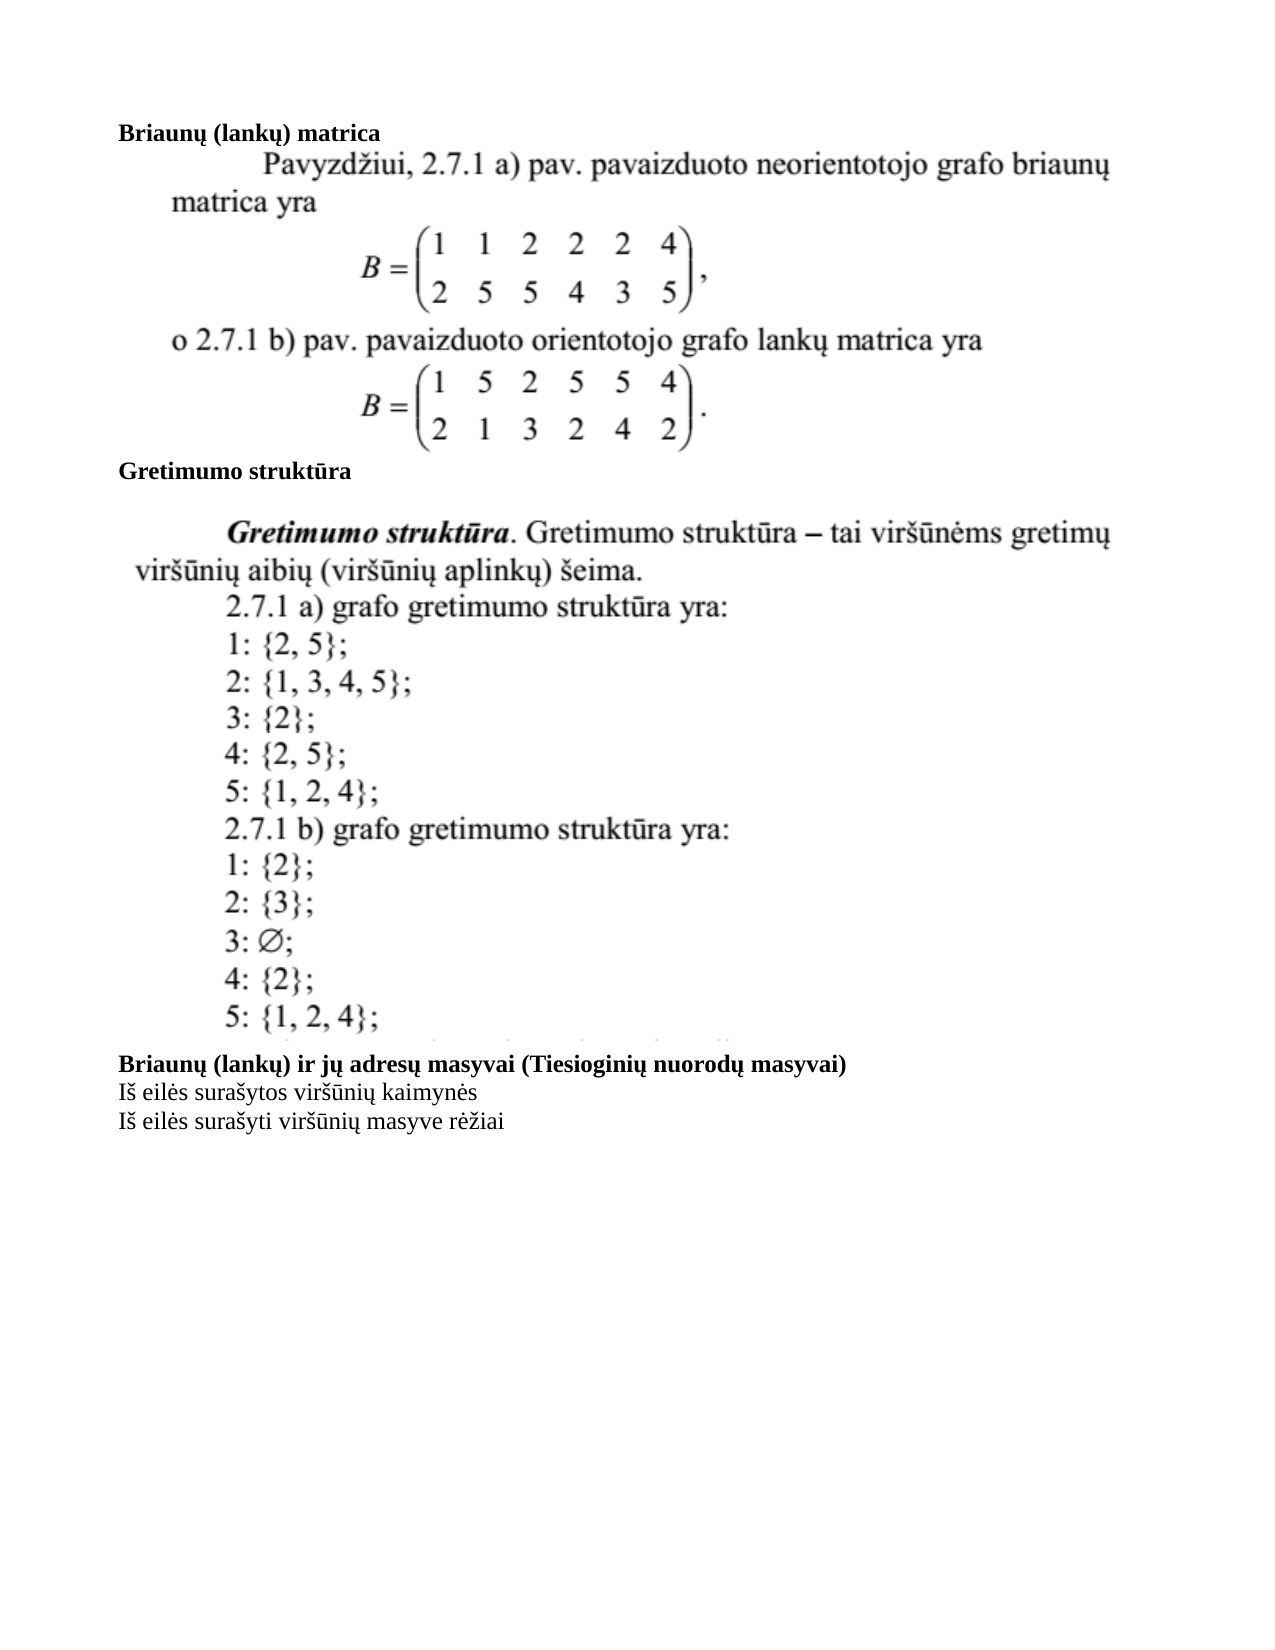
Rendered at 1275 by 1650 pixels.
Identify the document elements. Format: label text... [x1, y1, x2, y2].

picture [165, 146, 1111, 457]
text Iš eilės surašyti viršūnių masyve rėžiai [118, 1106, 1157, 1135]
text Gretimumo struktūra [118, 147, 1157, 485]
picture [121, 513, 1136, 1041]
text Briaunų (lankų) matrica [118, 118, 1157, 147]
text Briaunų (lankų) ir jų adresų masyvai (Tiesioginių nuorodų masyvai) [118, 1049, 1157, 1077]
text Iš eilės surašytos viršūnių kaimynės [118, 1077, 1157, 1106]
